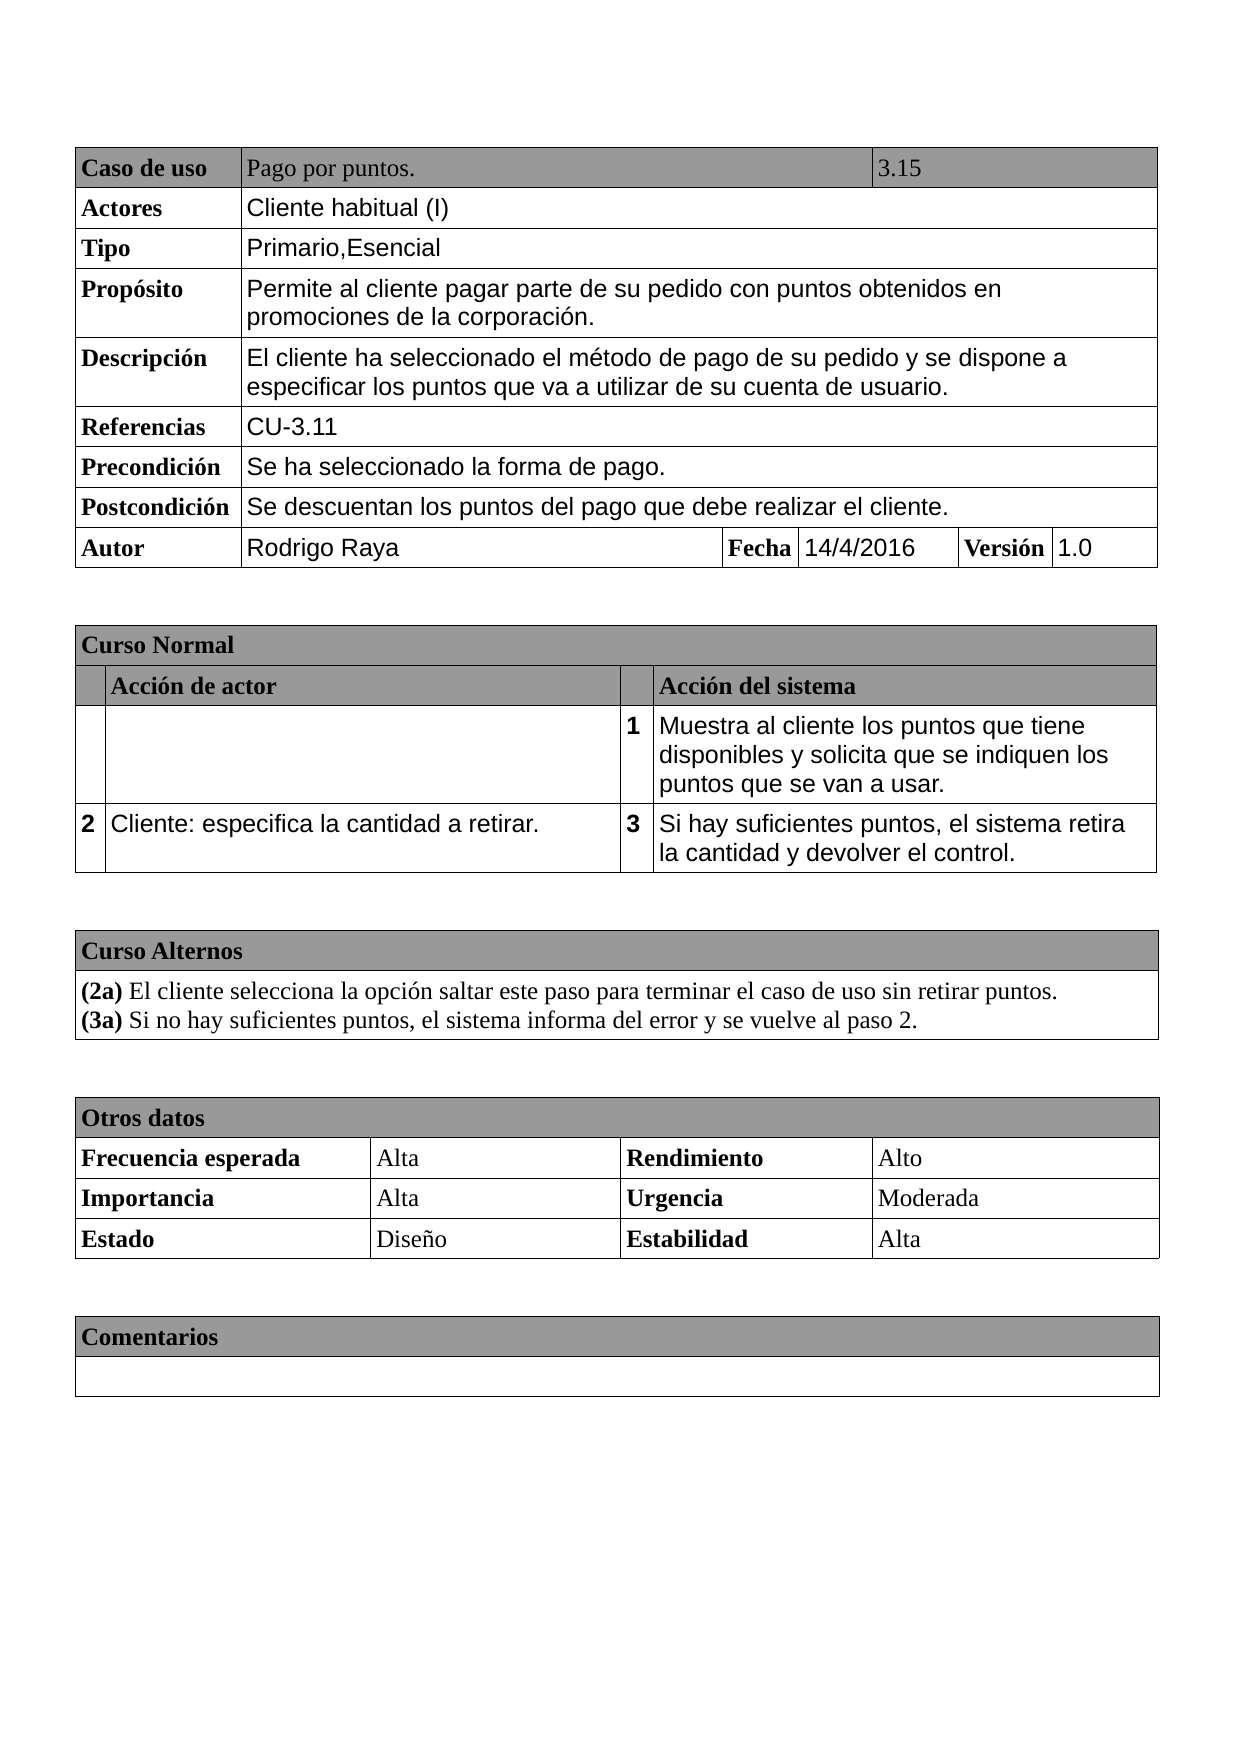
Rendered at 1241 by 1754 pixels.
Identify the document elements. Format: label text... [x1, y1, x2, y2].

table_cell Cliente: especifica la cantidad a retirar. [106, 804, 620, 872]
table_cell Alto [873, 1138, 1159, 1177]
table_cell Se ha seleccionado la forma de pago. [242, 447, 1157, 487]
table_cell Propósito [76, 269, 241, 337]
table_cell 1.0 [1053, 528, 1157, 567]
table_cell Primario,Esencial [242, 229, 1157, 268]
table_cell 1 [621, 706, 653, 803]
table_cell Actores [76, 188, 241, 227]
table_cell Referencias [76, 407, 241, 446]
table_cell Rodrigo Raya [242, 528, 722, 567]
table_cell Diseño [371, 1219, 620, 1258]
table_cell (2a) El cliente selecciona la opción saltar este paso para terminar el caso de uso sin retirar puntos. (3a) Si no hay suficientes puntos, el sistema informa del error y se vuelve al paso 2. [76, 971, 1158, 1039]
table_cell Frecuencia esperada [76, 1138, 370, 1177]
table_header Curso Alternos [76, 931, 1158, 970]
table_header Pago por puntos. [242, 148, 872, 187]
table_cell Precondición [76, 447, 241, 487]
table_cell Rendimiento [621, 1138, 872, 1177]
table_cell Descripción [76, 338, 241, 406]
table_cell [76, 666, 105, 705]
table_cell Cliente habitual (I) [242, 188, 1157, 227]
table_cell Muestra al cliente los puntos que tiene disponibles y solicita que se indiquen los puntos que se van a usar. [654, 706, 1156, 803]
table_cell Versión [959, 528, 1052, 567]
table_cell Acción de actor [106, 666, 620, 705]
table_cell Moderada [873, 1179, 1159, 1218]
table_cell Alta [371, 1179, 620, 1218]
table_cell CU-3.11 [242, 407, 1157, 446]
table_cell 3 [621, 804, 653, 872]
table_cell Tipo [76, 229, 241, 268]
table_header Curso Normal [76, 626, 1156, 665]
table_cell Se descuentan los puntos del pago que debe realizar el cliente. [242, 488, 1157, 527]
table_cell [106, 706, 620, 803]
table_header Otros datos [76, 1098, 1159, 1137]
table_cell [76, 1357, 1159, 1396]
table_header 3.15 [873, 148, 1157, 187]
table_cell [621, 666, 653, 705]
table_cell Alta [873, 1219, 1159, 1258]
table_cell Autor [76, 528, 241, 567]
table_cell Permite al cliente pagar parte de su pedido con puntos obtenidos en promociones de la corporación. [242, 269, 1157, 337]
table_cell Estabilidad [621, 1219, 872, 1258]
table_header Comentarios [76, 1317, 1159, 1356]
table_cell [76, 706, 105, 803]
table_cell Postcondición [76, 488, 241, 527]
table_cell Alta [371, 1138, 620, 1177]
table_cell Fecha [723, 528, 798, 567]
table_cell Estado [76, 1219, 370, 1258]
table_cell 14/4/2016 [799, 528, 958, 567]
table_cell Acción del sistema [654, 666, 1156, 705]
table_cell El cliente ha seleccionado el método de pago de su pedido y se dispone a especificar los puntos que va a utilizar de su cuenta de usuario. [242, 338, 1157, 406]
table_cell 2 [76, 804, 105, 872]
table_cell Si hay suficientes puntos, el sistema retira la cantidad y devolver el control. [654, 804, 1156, 872]
table_cell Urgencia [621, 1179, 872, 1218]
table_header Caso de uso [76, 148, 241, 187]
table_cell Importancia [76, 1179, 370, 1218]
